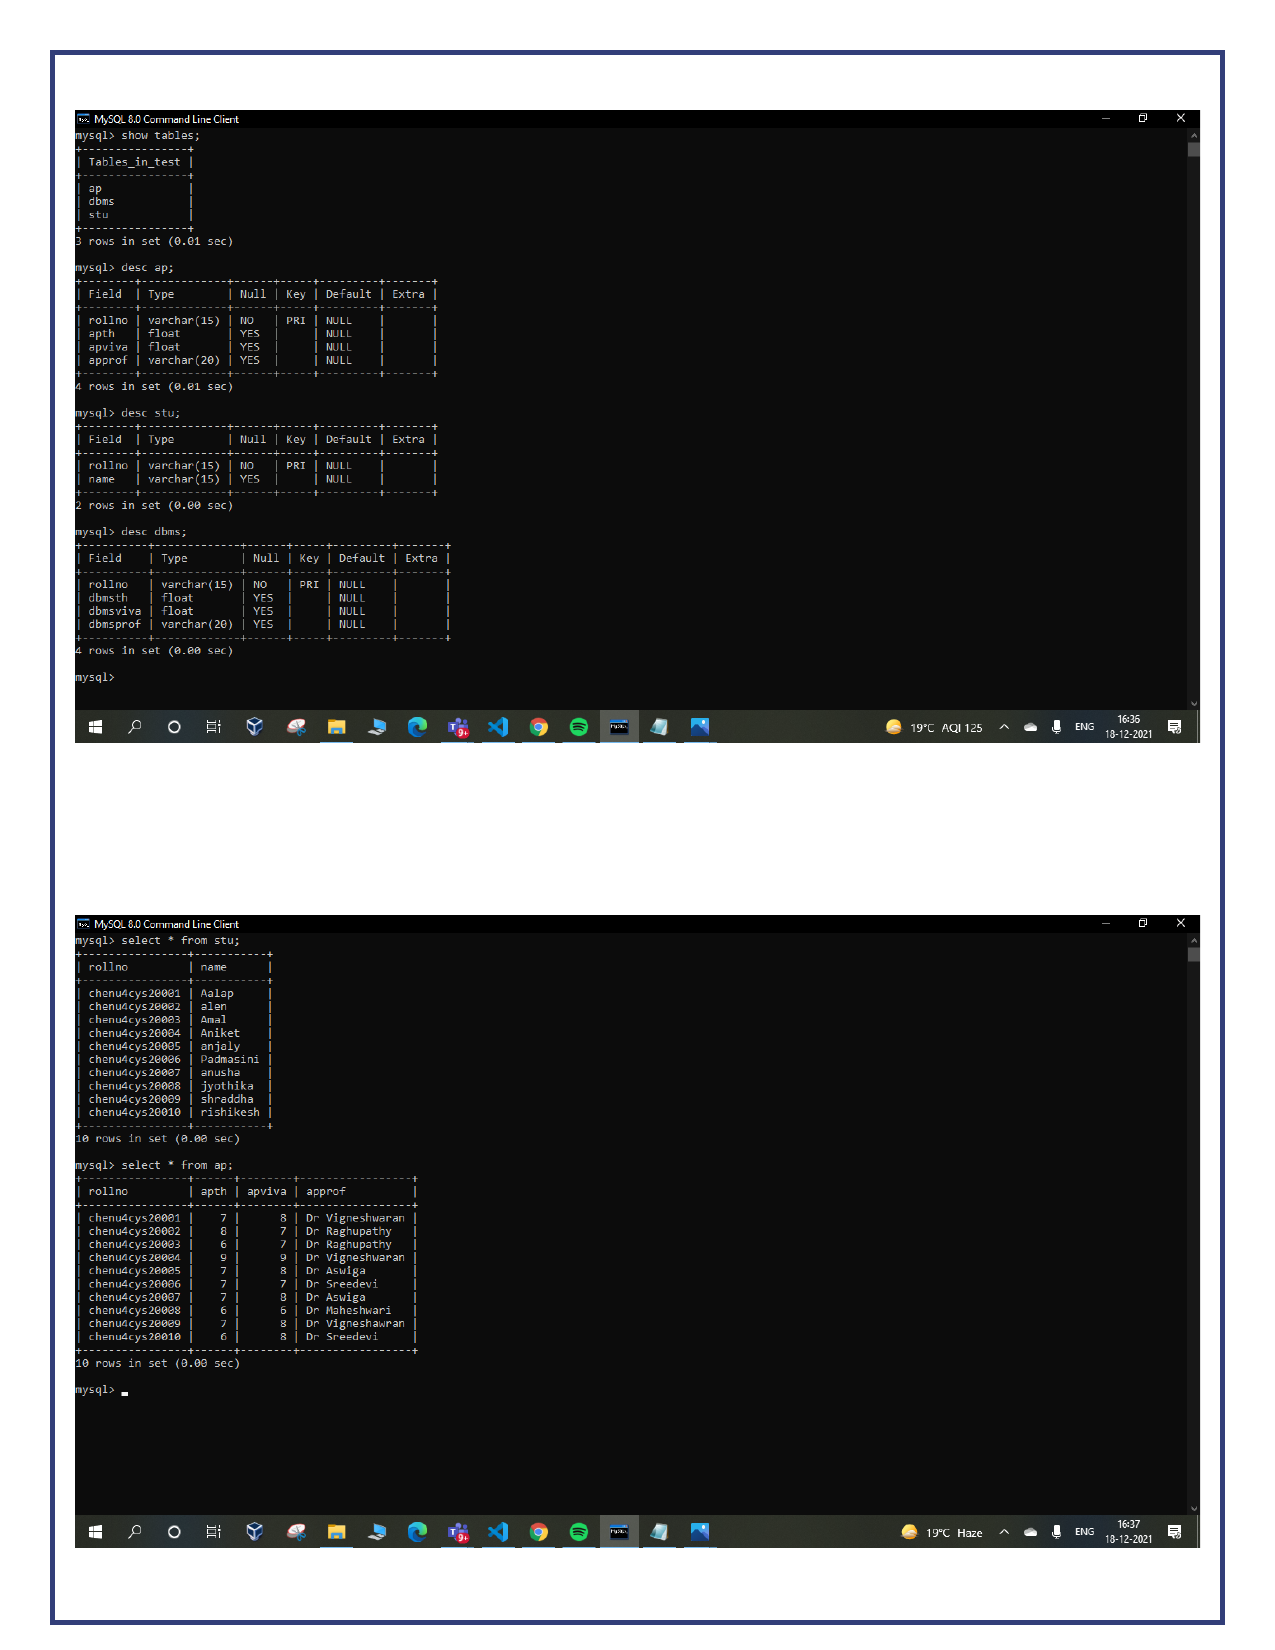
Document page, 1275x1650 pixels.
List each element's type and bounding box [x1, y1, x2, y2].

picture [75, 110, 1200, 743]
picture [75, 915, 1200, 1548]
